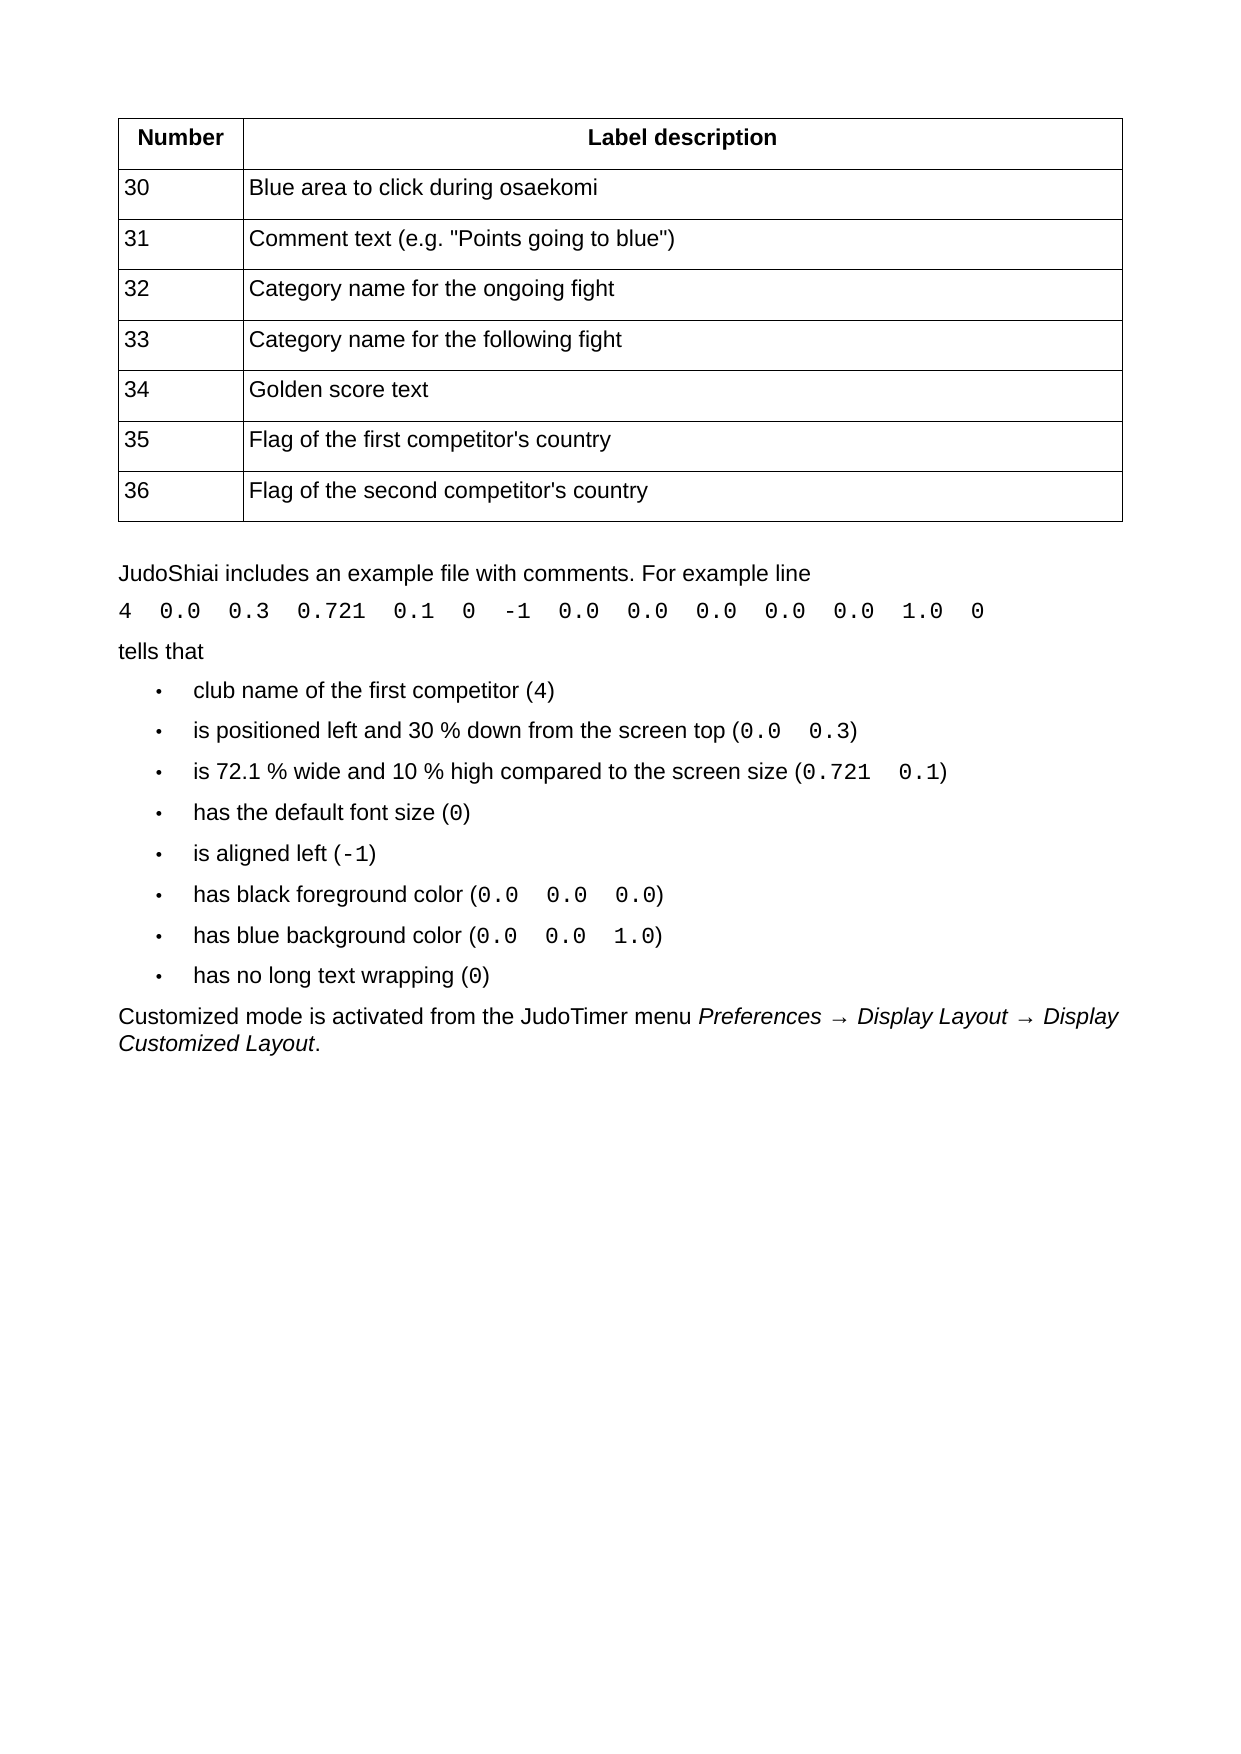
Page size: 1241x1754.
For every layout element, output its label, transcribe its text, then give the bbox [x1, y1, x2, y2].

list is 72.1 % wide and 10 % high compared to the screen size (0.721 0.1) [156, 758, 1122, 787]
list has blue background color (0.0 0.0 1.0) [156, 922, 1122, 950]
list has black foreground color (0.0 0.0 0.0) [156, 881, 1122, 909]
table_cell 32 [119, 270, 243, 320]
table_cell 34 [119, 371, 243, 421]
table_cell Flag of the second competitor's country [244, 472, 1122, 521]
text 4 0.0 0.3 0.721 0.1 0 -1 0.0 0.0 0.0 0.0 0.0 1.0 0 [118, 599, 1122, 625]
table_cell 33 [119, 321, 243, 370]
text JudoShiai includes an example file with comments. For example line [118, 560, 1122, 587]
list is positioned left and 30 % down from the screen top (0.0 0.3) [156, 717, 1122, 746]
table_cell Category name for the following fight [244, 321, 1122, 370]
table_cell 31 [119, 220, 243, 269]
list has no long text wrapping (0) [156, 962, 1122, 991]
table_cell Golden score text [244, 371, 1122, 421]
list is aligned left (-1) [156, 840, 1122, 868]
list club name of the first competitor (4) [156, 677, 1122, 705]
text Customized mode is activated from the JudoTimer menu Preferences → Display Layout → Display Customized Layout. [118, 1003, 1122, 1056]
table_cell Category name for the ongoing fight [244, 270, 1122, 320]
table_header Number [119, 119, 243, 168]
list has the default font size (0) [156, 799, 1122, 827]
table_cell Comment text (e.g. "Points going to blue") [244, 220, 1122, 269]
table_cell 35 [119, 422, 243, 471]
table_cell 36 [119, 472, 243, 521]
text tells that [118, 638, 1122, 664]
table_header Label description [244, 119, 1122, 168]
table_cell Blue area to click during osaekomi [244, 170, 1122, 219]
table_cell Flag of the first competitor's country [244, 422, 1122, 471]
table_cell 30 [119, 170, 243, 219]
